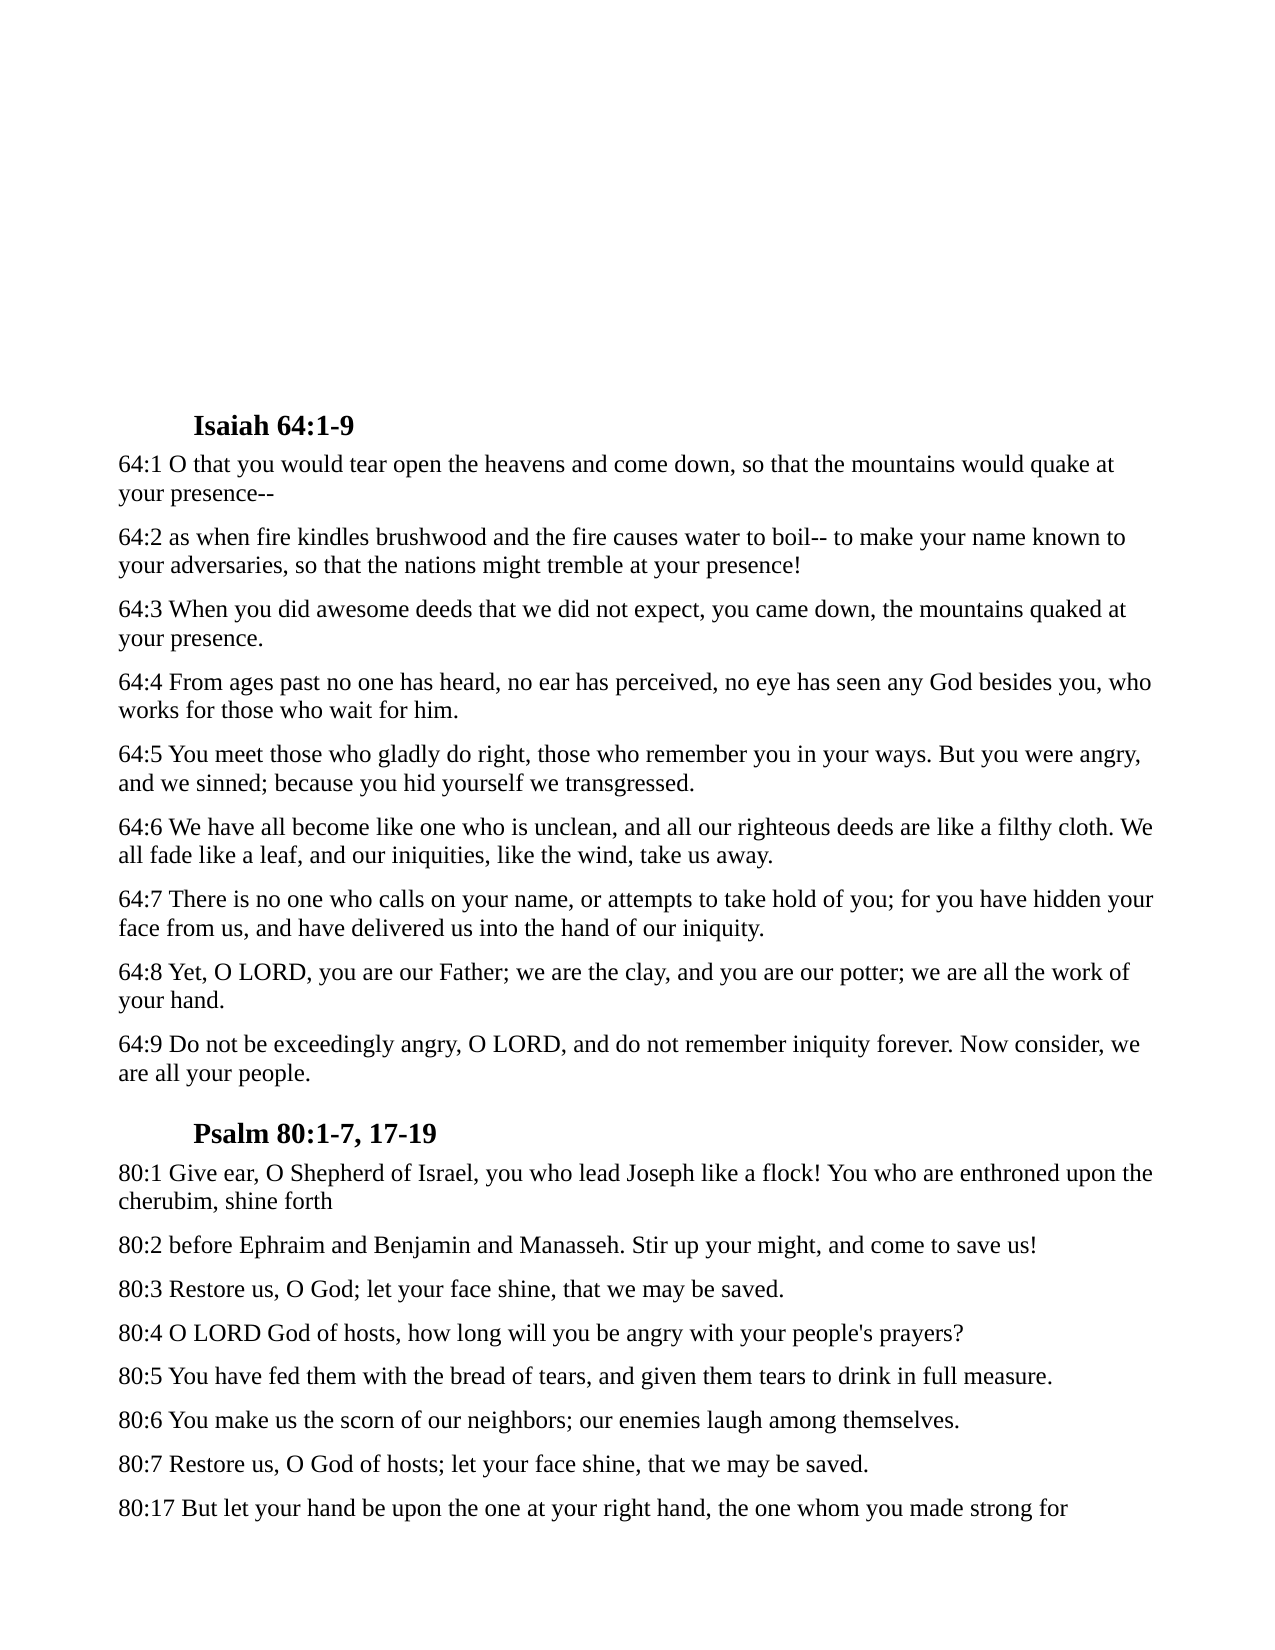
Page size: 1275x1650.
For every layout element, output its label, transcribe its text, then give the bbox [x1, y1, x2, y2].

text 80:6 You make us the scorn of our neighbors; our enemies laugh among themselves. [118, 1405, 1157, 1434]
text 64:7 There is no one who calls on your name, or attempts to take hold of you; for you have hidden your face from us, and have delivered us into the hand of our iniquity. [118, 884, 1157, 942]
text 64:2 as when fire kindles brushwood and the fire causes water to boil-- to make your name known to your adversaries, so that the nations might tremble at your presence! [118, 522, 1157, 579]
text 64:6 We have all become like one who is unclean, and all our righteous deeds are like a filthy cloth. We all fade like a leaf, and our iniquities, like the wind, take us away. [118, 812, 1157, 869]
text 80:3 Restore us, O God; let your face shine, that we may be saved. [118, 1274, 1157, 1303]
text 64:8 Yet, O LORD, you are our Father; we are the clay, and you are our potter; we are all the work of your hand. [118, 957, 1157, 1014]
subtitle Isaiah 64:1-9 [118, 408, 1157, 442]
text 80:4 O LORD God of hosts, how long will you be angry with your people's prayers? [118, 1318, 1157, 1346]
text 80:1 Give ear, O Shepherd of Israel, you who lead Joseph like a flock! You who are enthroned upon the cherubim, shine forth [118, 1158, 1157, 1215]
text 64:9 Do not be exceedingly angry, O LORD, and do not remember iniquity forever. Now consider, we are all your people. [118, 1029, 1157, 1087]
text 64:3 When you did awesome deeds that we did not expect, you came down, the mountains quaked at your presence. [118, 594, 1157, 652]
text 80:17 But let your hand be upon the one at your right hand, the one whom you made strong for [118, 1493, 1157, 1521]
text 64:4 From ages past no one has heard, no ear has perceived, no eye has seen any God besides you, who works for those who wait for him. [118, 667, 1157, 724]
text 80:2 before Ephraim and Benjamin and Manasseh. Stir up your might, and come to save us! [118, 1230, 1157, 1259]
text 64:1 O that you would tear open the heavens and come down, so that the mountains would quake at your presence-- [118, 449, 1157, 507]
text 64:5 You meet those who gladly do right, those who remember you in your ways. But you were angry, and we sinned; because you hid yourself we transgressed. [118, 739, 1157, 797]
subtitle Psalm 80:1-7, 17-19 [118, 1117, 1157, 1150]
text 80:5 You have fed them with the bread of tears, and given them tears to drink in full measure. [118, 1361, 1157, 1390]
text 80:7 Restore us, O God of hosts; let your face shine, that we may be saved. [118, 1449, 1157, 1478]
